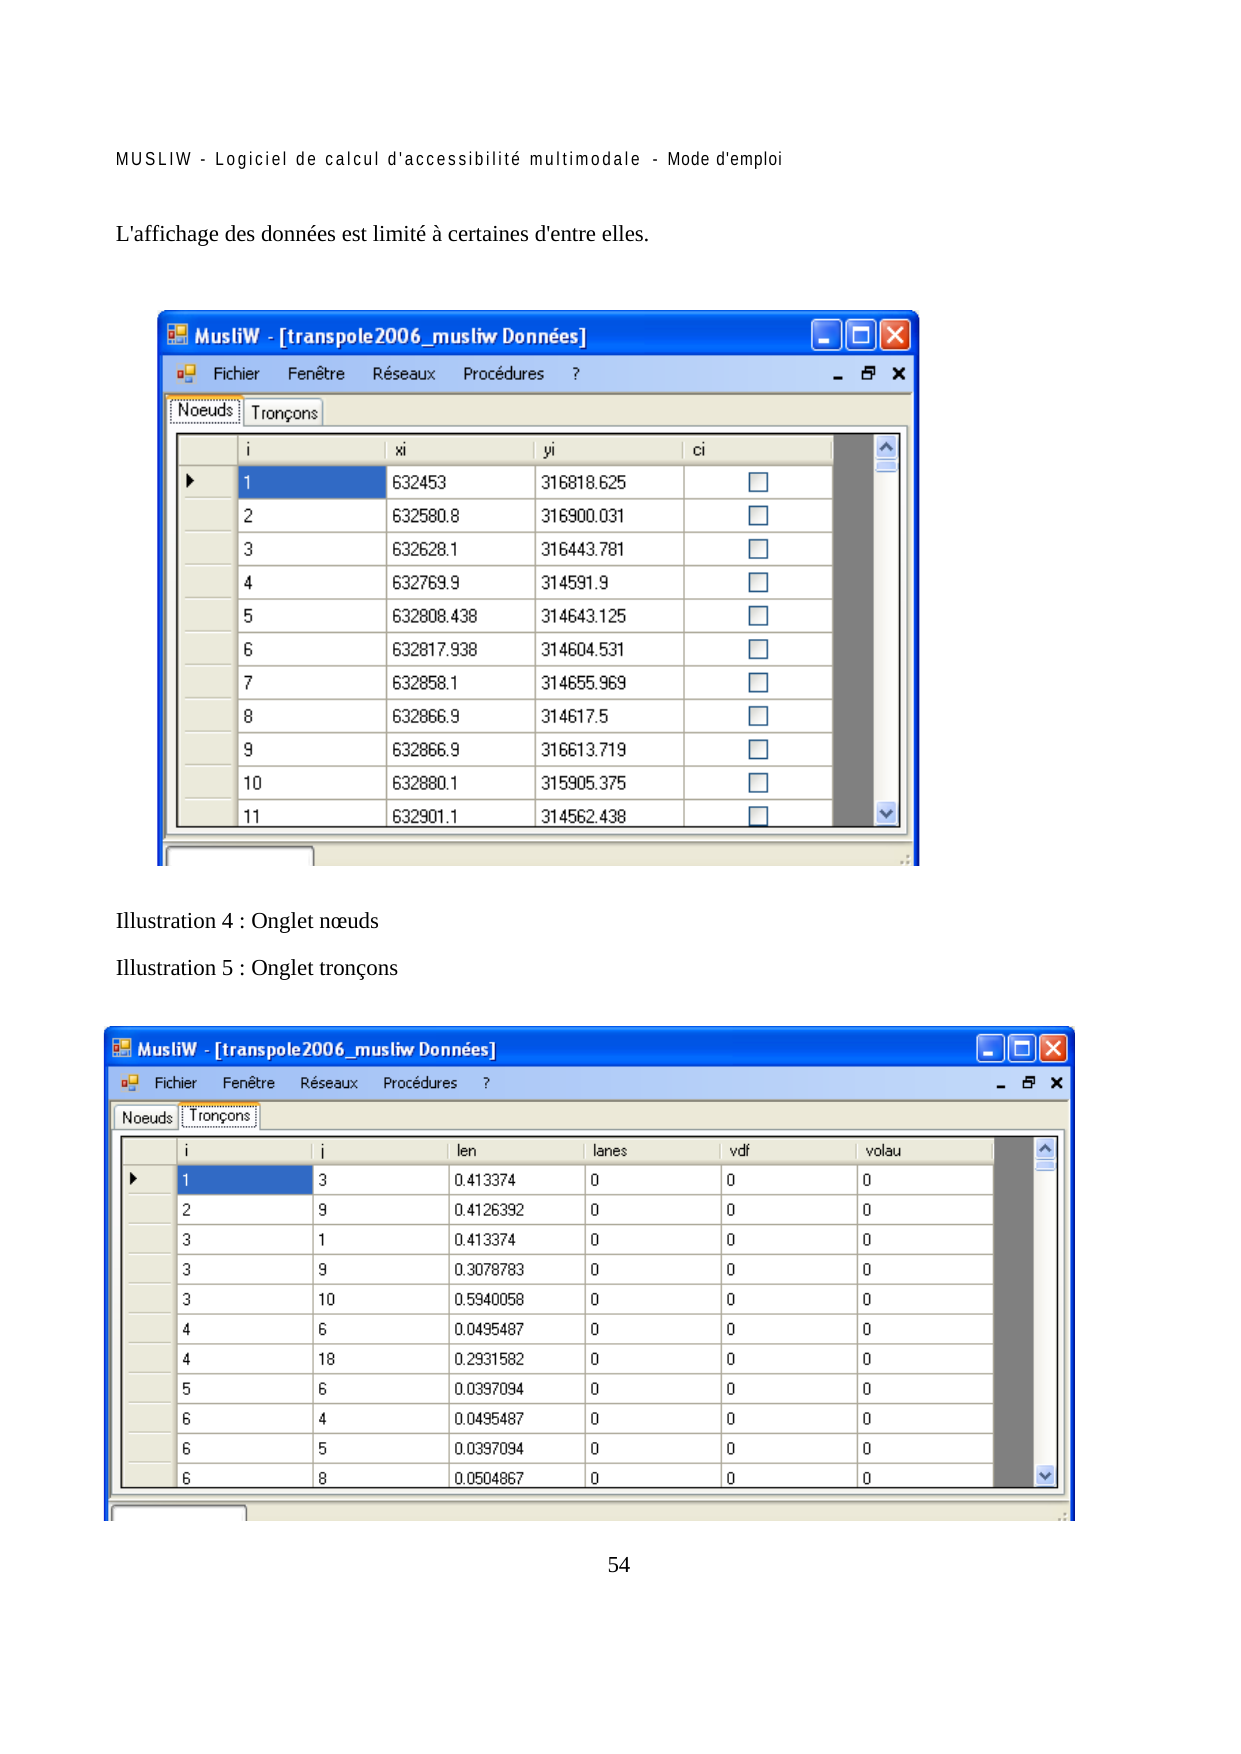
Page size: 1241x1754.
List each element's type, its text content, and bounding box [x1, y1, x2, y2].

picture [157, 310, 920, 866]
text Illustration 4 : Onglet nœuds [116, 907, 1122, 933]
text L'affichage des données est limité à certaines d'entre elles. [116, 220, 1122, 247]
text Illustration 5 : Onglet tronçons [116, 954, 1122, 981]
picture [103, 1026, 1075, 1521]
